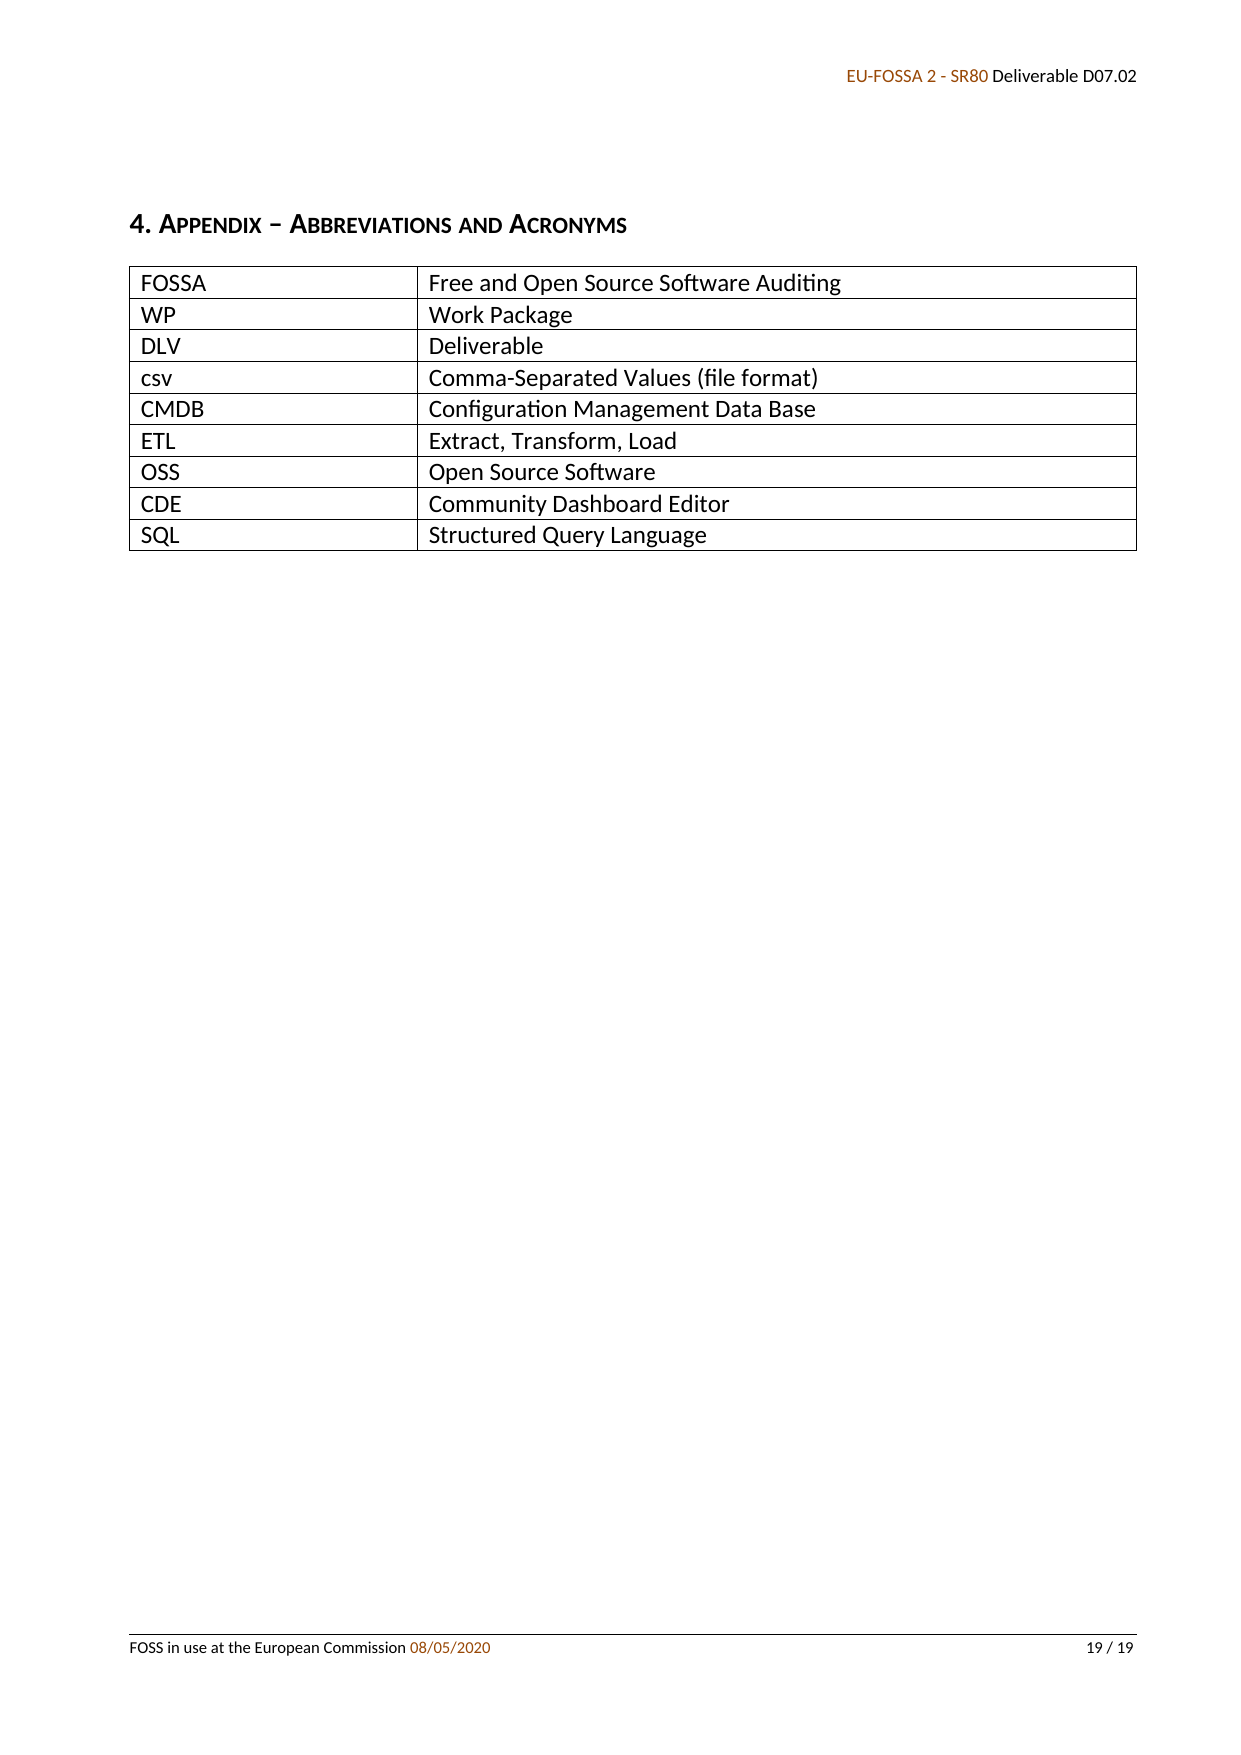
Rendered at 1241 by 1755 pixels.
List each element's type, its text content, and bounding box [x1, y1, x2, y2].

table_cell SQL [130, 520, 417, 550]
table_cell Open Source Software [418, 457, 1136, 487]
table_cell DLV [130, 330, 417, 361]
table_cell ETL [130, 425, 417, 456]
table_header Free and Open Source Software Auditing [418, 267, 1136, 298]
table_cell CMDB [130, 394, 417, 424]
table_cell csv [130, 362, 417, 392]
subtitle Appendix – Abbreviations and Acronyms [129, 206, 1137, 241]
table_cell Configuration Management Data Base [418, 394, 1136, 424]
table_cell Comma-Separated Values (file format) [418, 362, 1136, 392]
table_header FOSSA [130, 267, 417, 298]
table_cell Work Package [418, 299, 1136, 329]
table_cell Structured Query Language [418, 520, 1136, 550]
table_cell Deliverable [418, 330, 1136, 361]
table_cell WP [130, 299, 417, 329]
table_cell CDE [130, 488, 417, 519]
table_cell Extract, Transform, Load [418, 425, 1136, 456]
table_cell Community Dashboard Editor [418, 488, 1136, 519]
table_cell OSS [130, 457, 417, 487]
